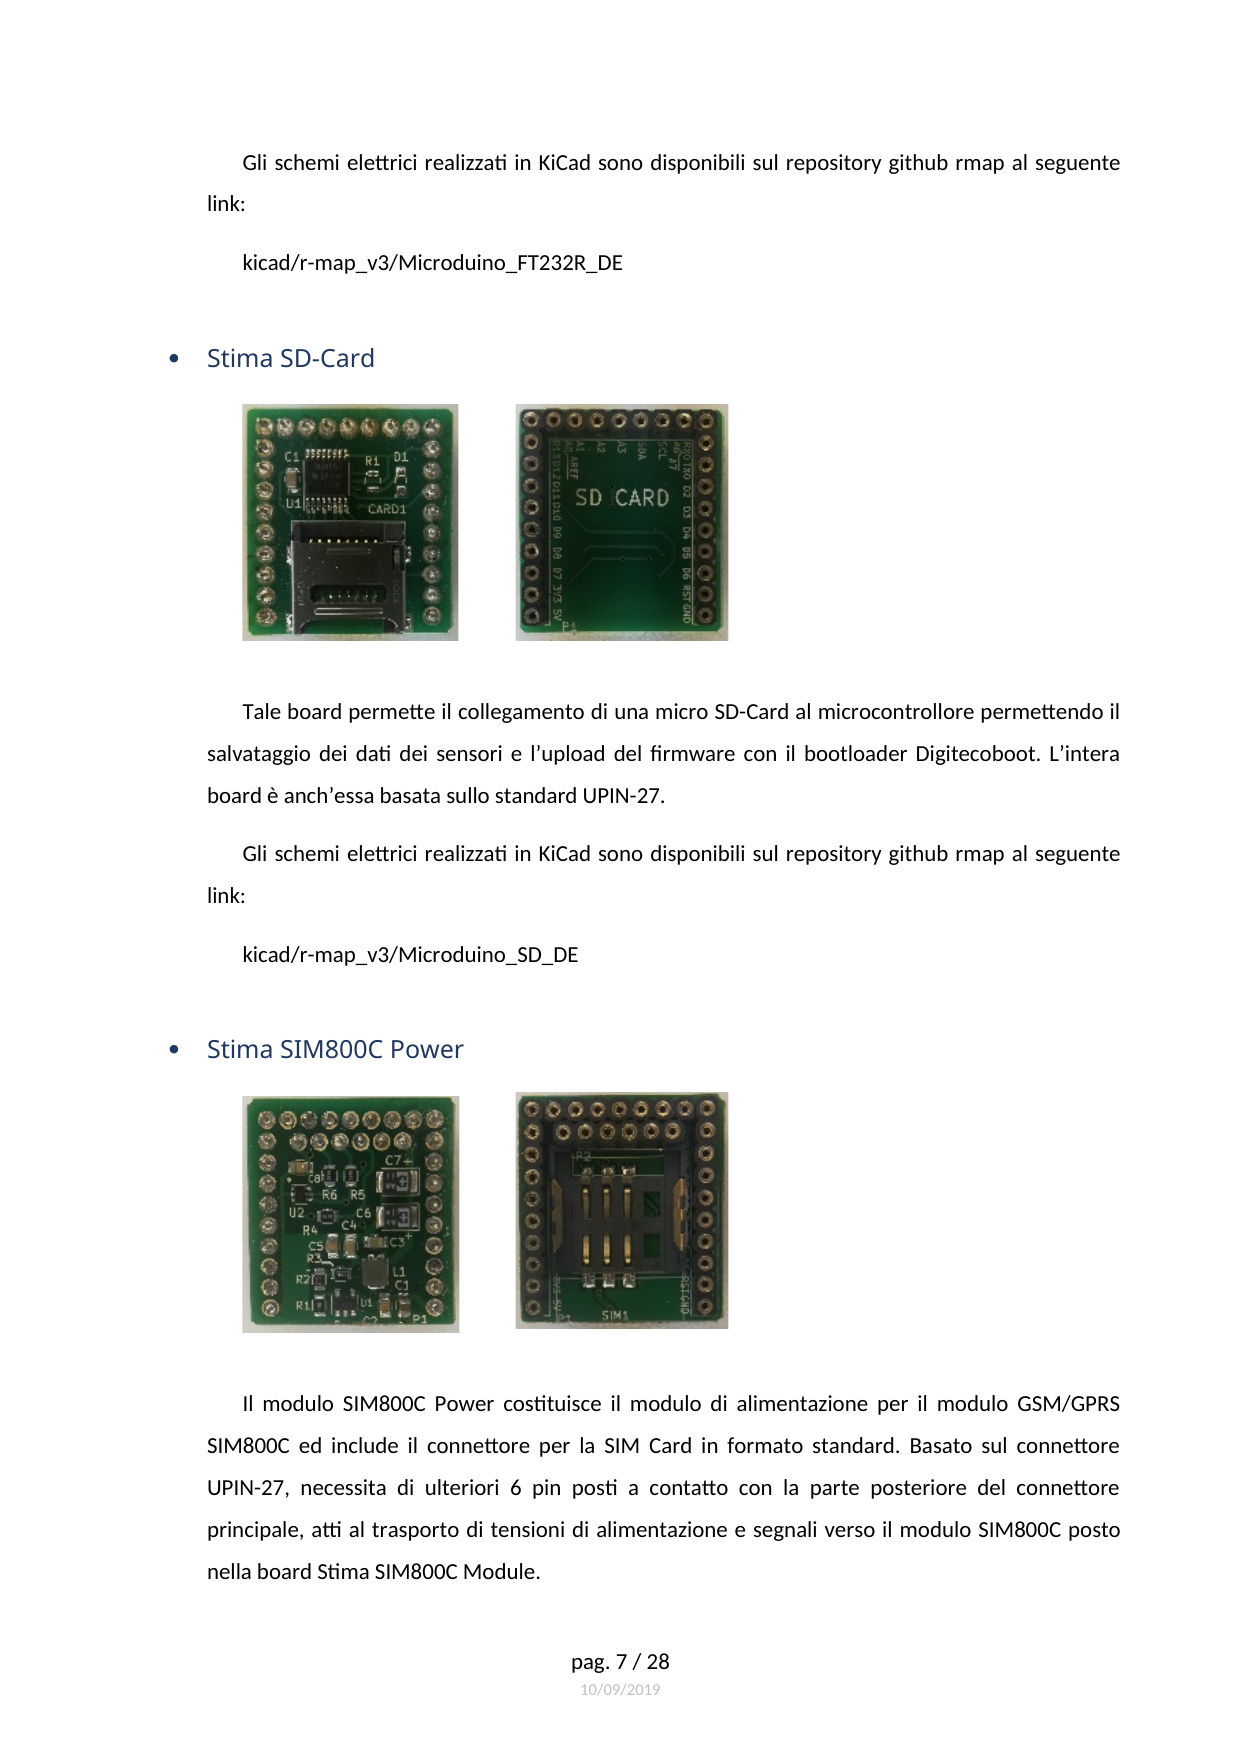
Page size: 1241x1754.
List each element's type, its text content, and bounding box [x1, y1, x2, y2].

text kicad/r-map_v3/Microduino_SD_DE [207, 940, 1122, 968]
text Tale board permette il collegamento di una micro SD-Card al microcontrollore permettendo il salvataggio dei dati dei sensori e l’upload del firmware con il bootloader Digitecoboot. L’intera board è anch’essa basata sullo standard UPIN-27. [207, 697, 1122, 809]
picture [242, 404, 459, 641]
picture [242, 1096, 460, 1333]
text Gli schemi elettrici realizzati in KiCad sono disponibili sul repository github rmap al seguente link: [207, 839, 1122, 909]
text kicad/r-map_v3/Microduino_FT232R_DE [207, 248, 1122, 276]
picture [515, 1092, 729, 1329]
text Gli schemi elettrici realizzati in KiCad sono disponibili sul repository github rmap al seguente link: [207, 148, 1122, 218]
subtitle Stima SIM800C Power [169, 1032, 1122, 1066]
subtitle Stima SD-Card [169, 340, 1122, 374]
picture [515, 404, 729, 641]
text Il modulo SIM800C Power costituisce il modulo di alimentazione per il modulo GSM/GPRS SIM800C ed include il connettore per la SIM Card in formato standard. Basato sul connettore UPIN-27, necessita di ulteriori 6 pin posti a contatto con la parte posteriore del connettore principale, atti al trasporto di tensioni di alimentazione e segnali verso il modulo SIM800C posto nella board Stima SIM800C Module. [207, 1389, 1122, 1585]
